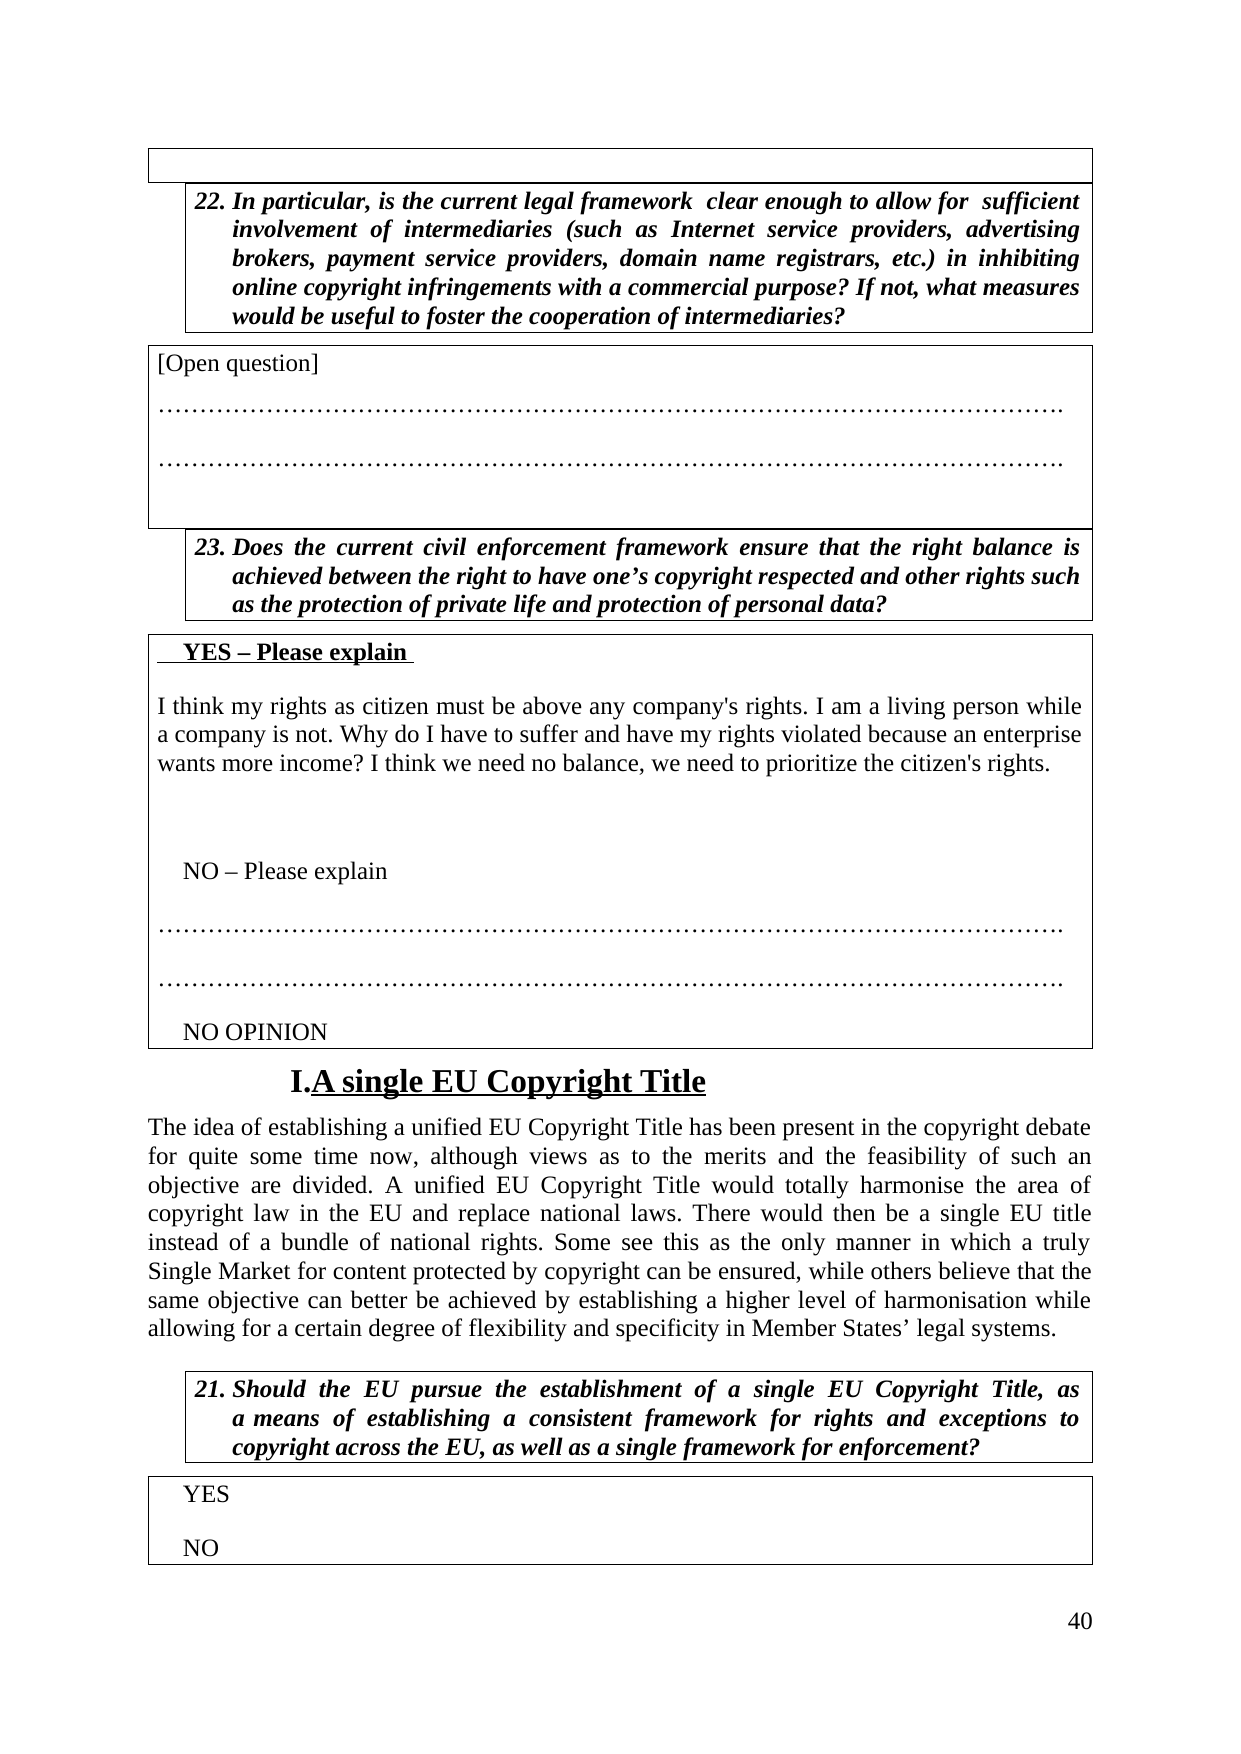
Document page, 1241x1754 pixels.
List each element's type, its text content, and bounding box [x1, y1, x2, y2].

text ………………………………………………………………………………………………. [149, 440, 1092, 472]
text  NO – Please explain [149, 853, 1092, 884]
text  YES [149, 1477, 1092, 1508]
text I think my rights as citizen must be above any company's rights. I am a living person while a company is not. Why do I have to suffer and have my rights violated because an enterprise wants more income? I think we need no balance, we need to prioritize the citizen's rights. [149, 688, 1092, 777]
text [Open question] [149, 346, 1092, 377]
text ………………………………………………………………………………………………. [149, 386, 1092, 418]
text  NO [149, 1530, 1092, 1564]
list Should the EU pursue the establishment of a single EU Copyright Title, as a means of establishing a consistent framework for rights and exceptions to copyright across the EU, as well as a single framework for enforcement? [186, 1372, 1092, 1462]
text The idea of establishing a unified EU Copyright Title has been present in the copyright debate for quite some time now, although views as to the merits and the feasibility of such an objective are divided. A unified EU Copyright Title would totally harmonise the area of copyright law in the EU and replace national laws. There would then be a single EU title instead of a bundle of national rights. Some see this as the only manner in which a truly Single Market for content protected by copyright can be ensured, while others believe that the same objective can better be achieved by establishing a higher level of harmonisation while allowing for a certain degree of flexibility and specificity in Member States’ legal systems. [148, 1112, 1093, 1342]
text ………………………………………………………………………………………………. [149, 906, 1092, 938]
text ………………………………………………………………………………………………. [149, 960, 1092, 992]
text  NO OPINION [149, 1014, 1092, 1048]
list Does the current civil enforcement framework ensure that the right balance is achieved between the right to have one’s copyright respected and other rights such as the protection of private life and protection of personal data? [186, 530, 1092, 620]
title A single EU Copyright Title [185, 1061, 1093, 1100]
list In particular, is the current legal framework clear enough to allow for sufficient involvement of intermediaries (such as Internet service providers, advertising brokers, payment service providers, domain name registrars, etc.) in inhibiting online copyright infringements with a commercial purpose? If not, what measures would be useful to foster the cooperation of intermediaries? [186, 184, 1092, 332]
text  YES – Please explain [149, 635, 1092, 666]
